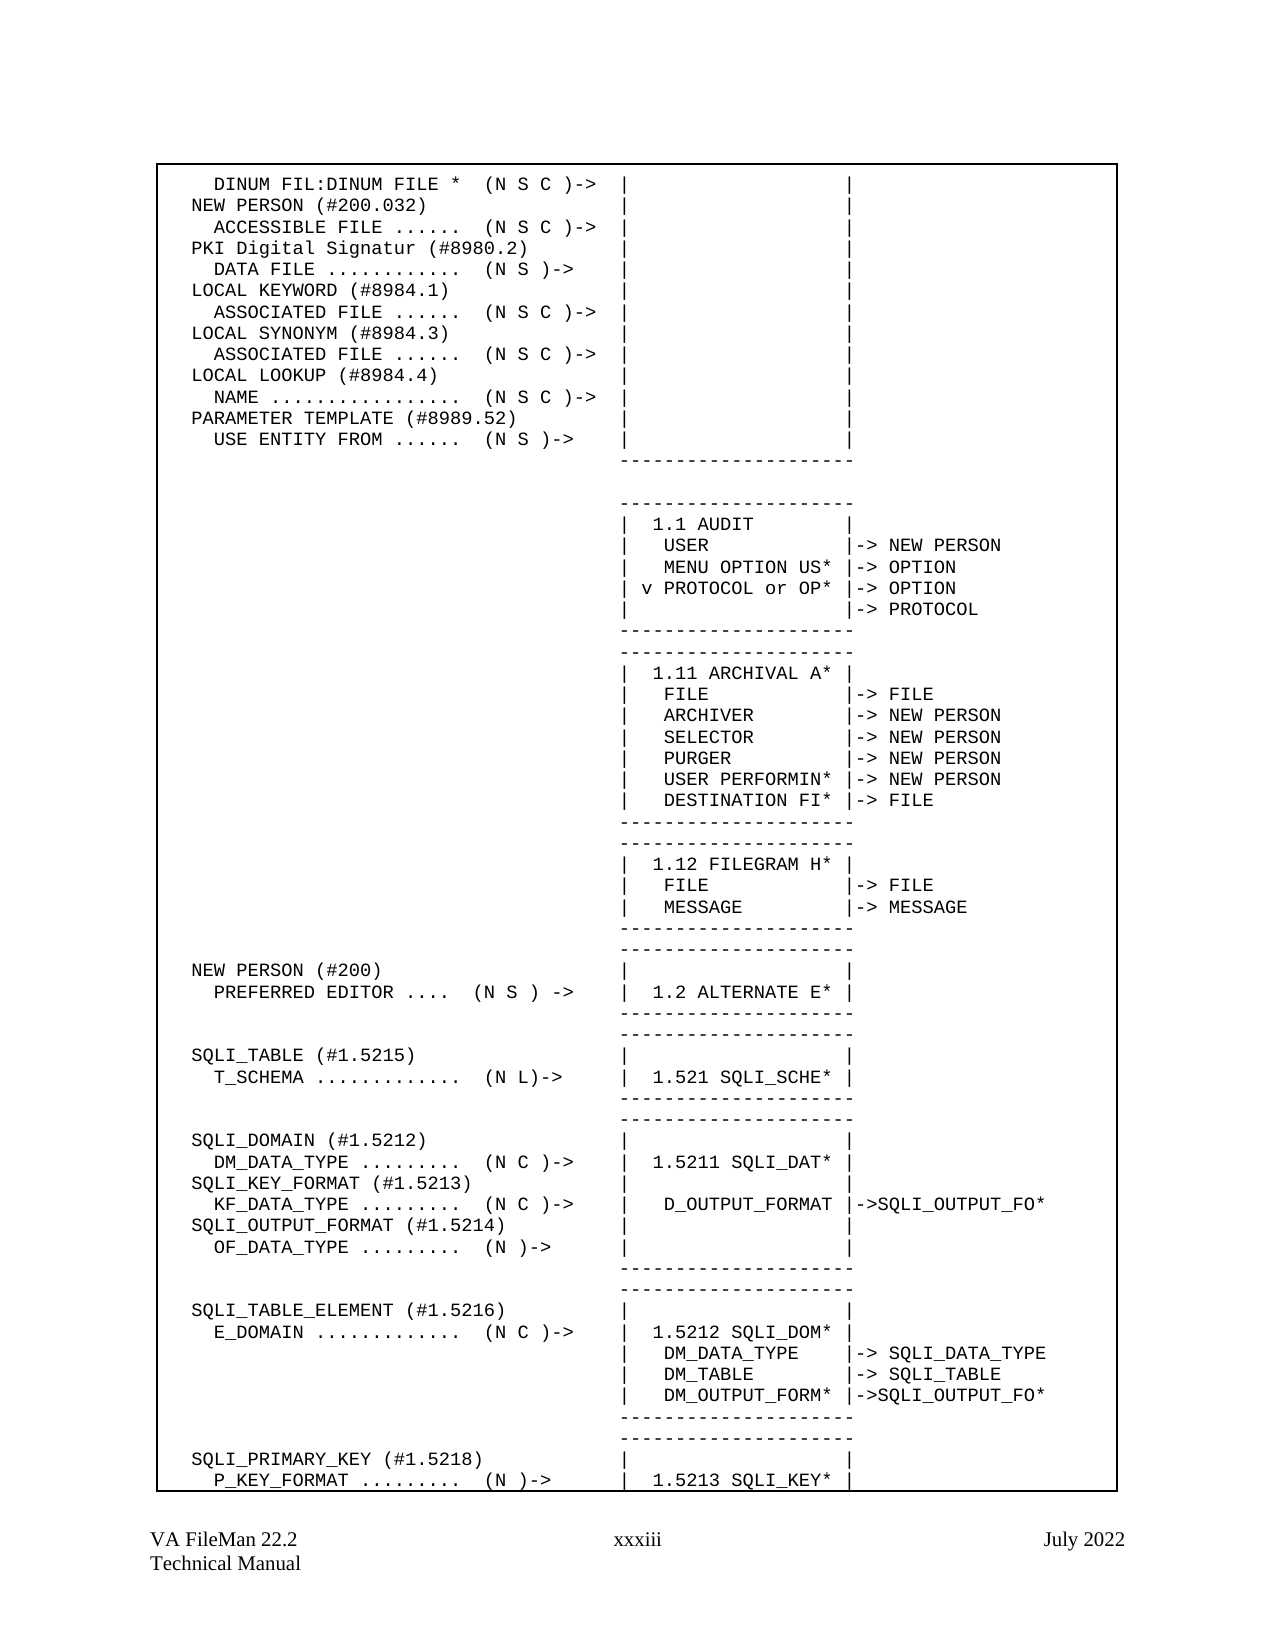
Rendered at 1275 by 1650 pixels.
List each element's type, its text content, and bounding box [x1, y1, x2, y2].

text USE ENTITY FROM ...... (N S )-> | | [158, 417, 1116, 439]
text T_SCHEMA ............. (N L)-> | 1.521 SQLI_SCHE* | [158, 1055, 1116, 1076]
text OF_DATA_TYPE ......... (N )-> | | [158, 1225, 1116, 1246]
text ACCESSIBLE FILE ...... (N S C )-> | | [158, 205, 1116, 226]
text ASSOCIATED FILE ...... (N S C )-> | | [158, 290, 1116, 311]
text | DESTINATION FI* |-> FILE [158, 779, 1116, 800]
text ASSOCIATED FILE ...... (N S C )-> | | [158, 332, 1116, 354]
text SQLI_TABLE (#1.5215) | | [158, 1034, 1116, 1055]
text PKI Digital Signatur (#8980.2) | | [158, 226, 1116, 247]
text | 1.11 ARCHIVAL A* | [158, 651, 1116, 672]
text --------------------- [158, 1012, 1116, 1034]
text --------------------- [158, 630, 1116, 651]
text NEW PERSON (#200) | | [158, 949, 1116, 970]
text | PURGER |-> NEW PERSON [158, 736, 1116, 757]
text --------------------- [158, 1076, 1116, 1097]
text --------------------- [158, 1395, 1116, 1416]
text LOCAL SYNONYM (#8984.3) | | [158, 311, 1116, 332]
text --------------------- [158, 1246, 1116, 1267]
text --------------------- [158, 991, 1116, 1012]
text SQLI_TABLE_ELEMENT (#1.5216) | | [158, 1289, 1116, 1310]
text --------------------- [158, 609, 1116, 630]
text --------------------- [158, 1097, 1116, 1119]
text --------------------- [158, 1267, 1116, 1289]
text SQLI_KEY_FORMAT (#1.5213) | | [158, 1161, 1116, 1182]
text DINUM FIL:DINUM FILE * (N S C )-> | | [158, 165, 1116, 184]
text --------------------- [158, 821, 1116, 842]
text PREFERRED EDITOR .... (N S ) -> | 1.2 ALTERNATE E* | [158, 970, 1116, 991]
text | v PROTOCOL or OP* |-> OPTION [158, 566, 1116, 587]
text --------------------- [158, 481, 1116, 502]
text LOCAL KEYWORD (#8984.1) | | [158, 269, 1116, 290]
text SQLI_OUTPUT_FORMAT (#1.5214) | | [158, 1204, 1116, 1225]
text P_KEY_FORMAT ......... (N )-> | 1.5213 SQLI_KEY* | [158, 1459, 1116, 1490]
text DATA FILE ............ (N S )-> | | [158, 247, 1116, 269]
text --------------------- [158, 439, 1116, 472]
text | USER PERFORMIN* |-> NEW PERSON [158, 757, 1116, 779]
text NAME ................. (N S C )-> | | [158, 375, 1116, 396]
text | SELECTOR |-> NEW PERSON [158, 715, 1116, 736]
text DM_DATA_TYPE ......... (N C )-> | 1.5211 SQLI_DAT* | [158, 1140, 1116, 1161]
text | MESSAGE |-> MESSAGE [158, 885, 1116, 906]
text NEW PERSON (#200.032) | | [158, 184, 1116, 205]
text | FILE |-> FILE [158, 672, 1116, 694]
text SQLI_PRIMARY_KEY (#1.5218) | | [158, 1437, 1116, 1459]
text | USER |-> NEW PERSON [158, 524, 1116, 545]
text --------------------- [158, 1416, 1116, 1437]
text | ARCHIVER |-> NEW PERSON [158, 694, 1116, 715]
text | |-> PROTOCOL [158, 587, 1116, 609]
text LOCAL LOOKUP (#8984.4) | | [158, 354, 1116, 375]
text --------------------- [158, 927, 1116, 949]
text | DM_TABLE |-> SQLI_TABLE [158, 1352, 1116, 1374]
text PARAMETER TEMPLATE (#8989.52) | | [158, 396, 1116, 417]
text | DM_DATA_TYPE |-> SQLI_DATA_TYPE [158, 1331, 1116, 1352]
text SQLI_DOMAIN (#1.5212) | | [158, 1119, 1116, 1140]
text --------------------- [158, 800, 1116, 821]
text E_DOMAIN ............. (N C )-> | 1.5212 SQLI_DOM* | [158, 1310, 1116, 1331]
text --------------------- [158, 906, 1116, 927]
text | FILE |-> FILE [158, 864, 1116, 885]
text | 1.12 FILEGRAM H* | [158, 842, 1116, 864]
text | MENU OPTION US* |-> OPTION [158, 545, 1116, 566]
text | 1.1 AUDIT | [158, 502, 1116, 524]
text KF_DATA_TYPE ......... (N C )-> | D_OUTPUT_FORMAT |->SQLI_OUTPUT_FO* [158, 1182, 1116, 1204]
text | DM_OUTPUT_FORM* |->SQLI_OUTPUT_FO* [158, 1374, 1116, 1395]
